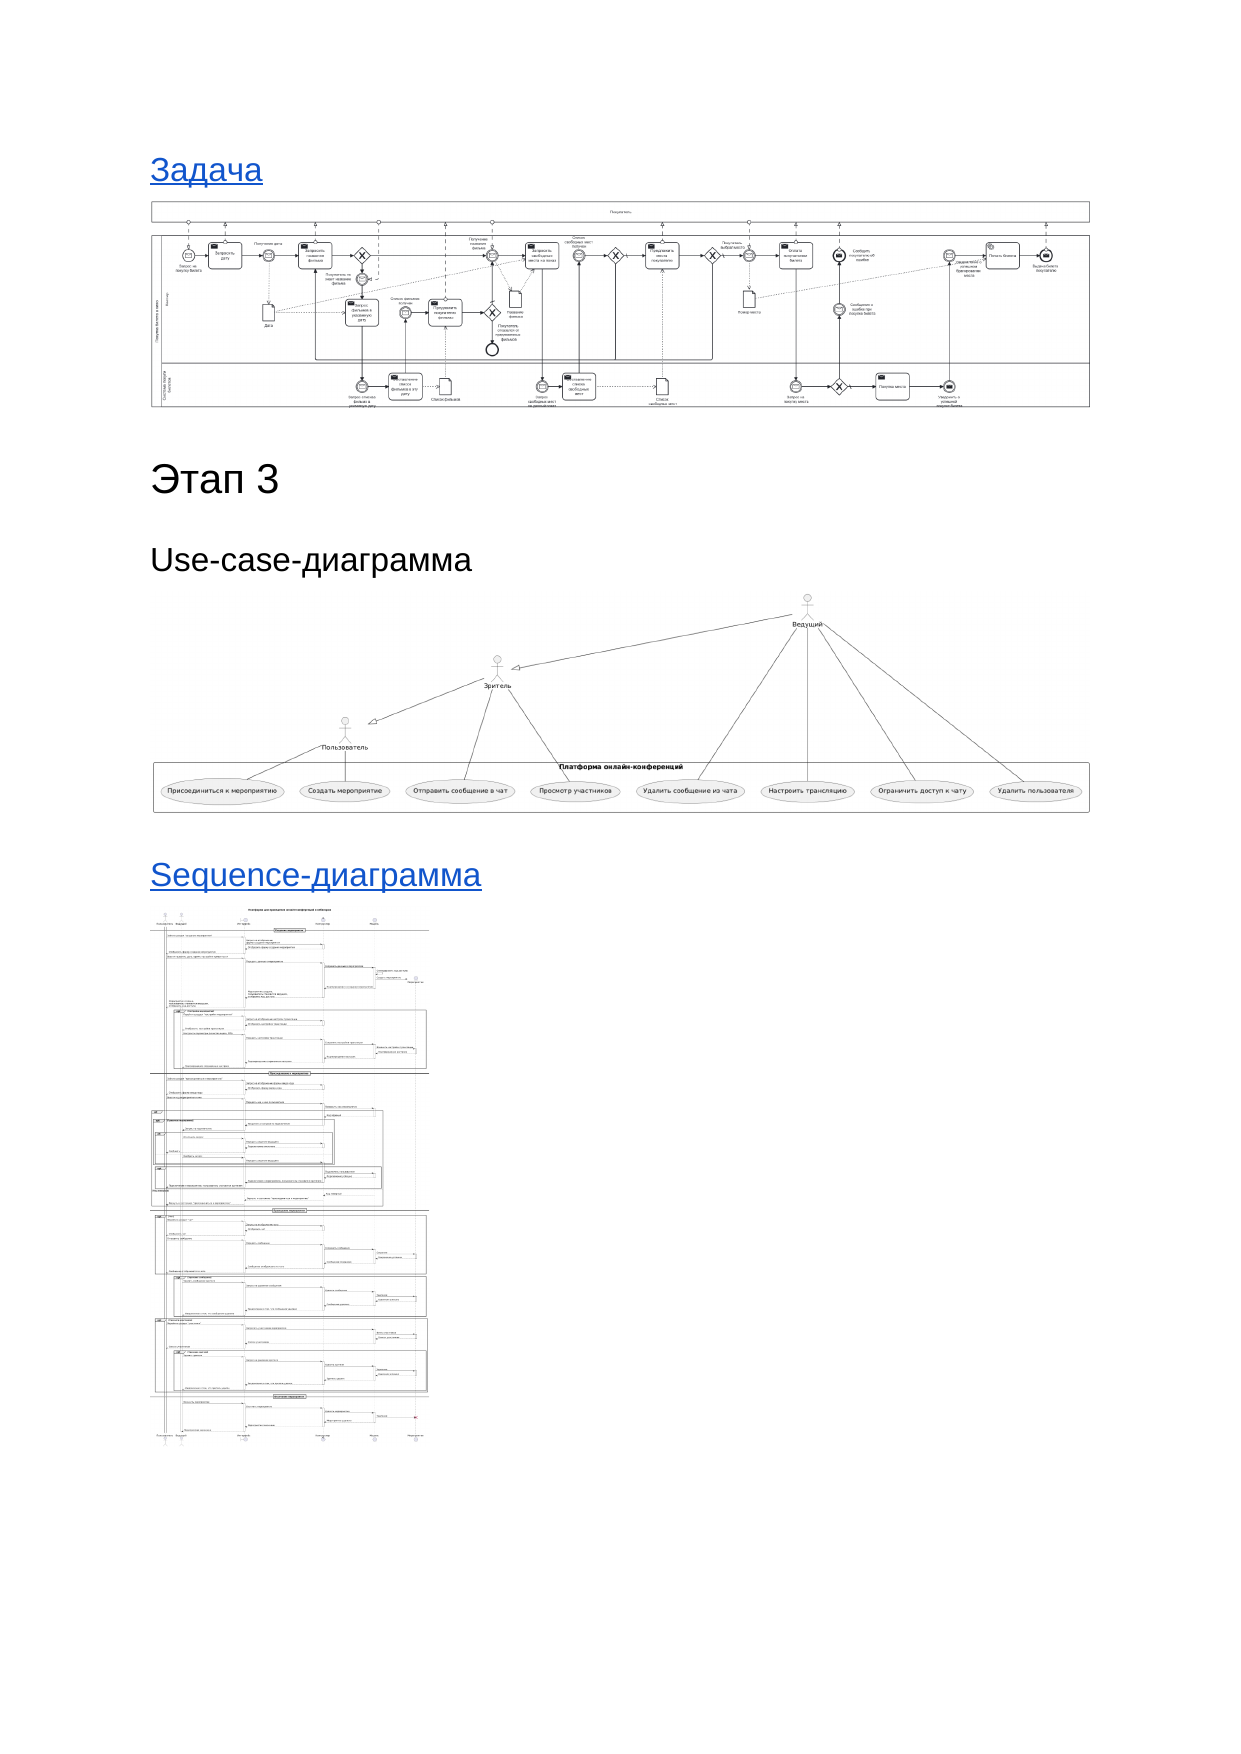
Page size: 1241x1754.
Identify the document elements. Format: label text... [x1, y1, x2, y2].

subtitle Задача [150, 150, 1090, 188]
picture [150, 591, 1091, 814]
subtitle Sequence-диаграмма [150, 855, 1090, 894]
picture [150, 906, 430, 1447]
subtitle Use-case-диаграмма [150, 540, 1090, 579]
picture [150, 201, 1091, 410]
subtitle Этап 3 [150, 455, 1090, 503]
